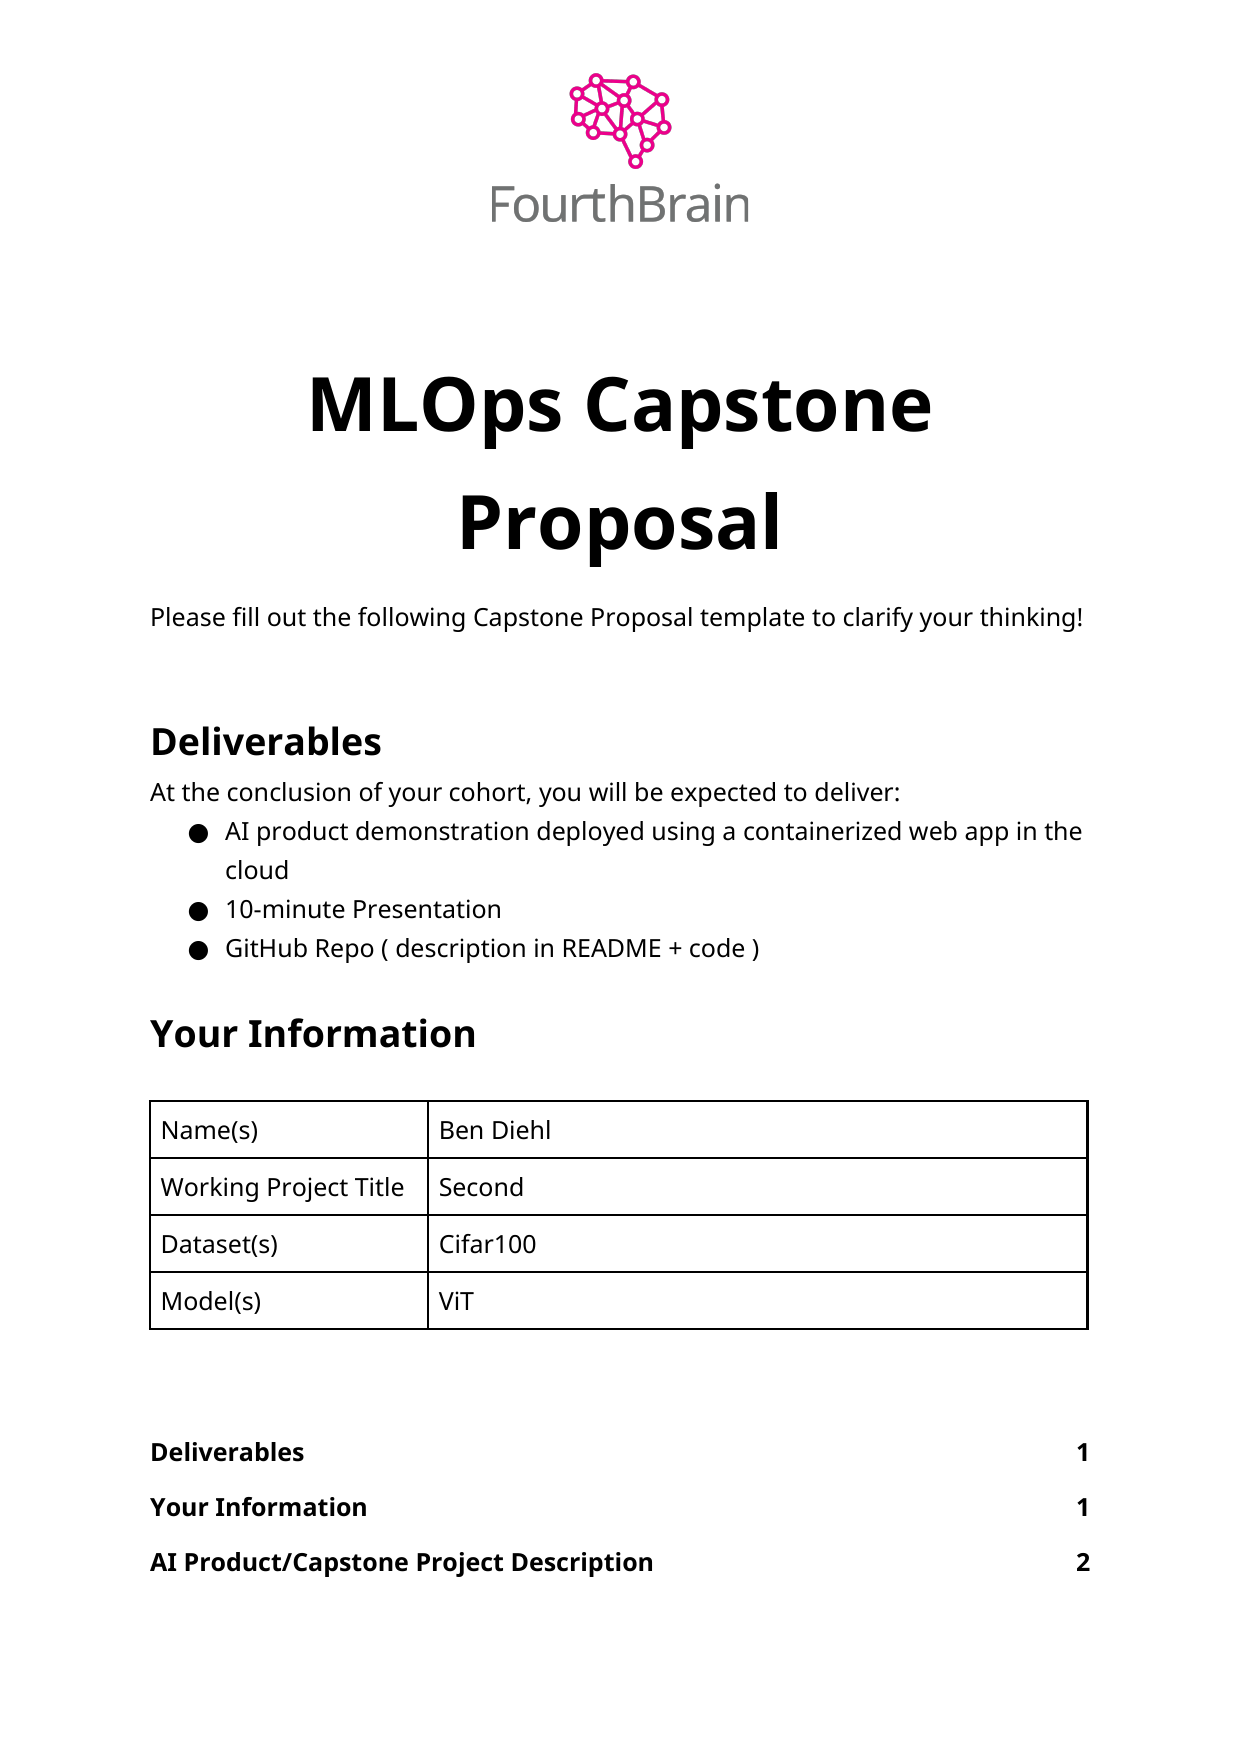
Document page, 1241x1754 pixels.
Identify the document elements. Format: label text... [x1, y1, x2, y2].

list AI product demonstration deployed using a containerized web app in the cloud [187, 813, 1090, 887]
table_cell Cifar100 [429, 1216, 1086, 1271]
text Please fill out the following Capstone Proposal template to clarify your thinking! [150, 599, 1090, 633]
list 10-minute Presentation [187, 892, 1090, 926]
table_cell Model(s) [151, 1273, 427, 1328]
table_cell Dataset(s) [151, 1216, 427, 1271]
title MLOps Capstone Proposal [150, 352, 1090, 571]
text Your Information 1 [150, 1489, 1090, 1523]
table_cell ViT [429, 1273, 1086, 1328]
table_header Ben Diehl [429, 1102, 1086, 1157]
picture [492, 73, 749, 222]
subtitle Your Information [150, 1008, 1090, 1059]
text At the conclusion of your cohort, you will be expected to deliver: [150, 774, 1090, 808]
table_cell Second [429, 1159, 1086, 1214]
table_cell Working Project Title [151, 1159, 427, 1214]
text AI Product/Capstone Project Description 2 [150, 1544, 1090, 1578]
subtitle Deliverables [150, 715, 1090, 766]
list GitHub Repo ( description in README + code ) [187, 931, 1090, 965]
text Deliverables 1 [150, 1434, 1090, 1469]
table_header Name(s) [151, 1102, 427, 1157]
